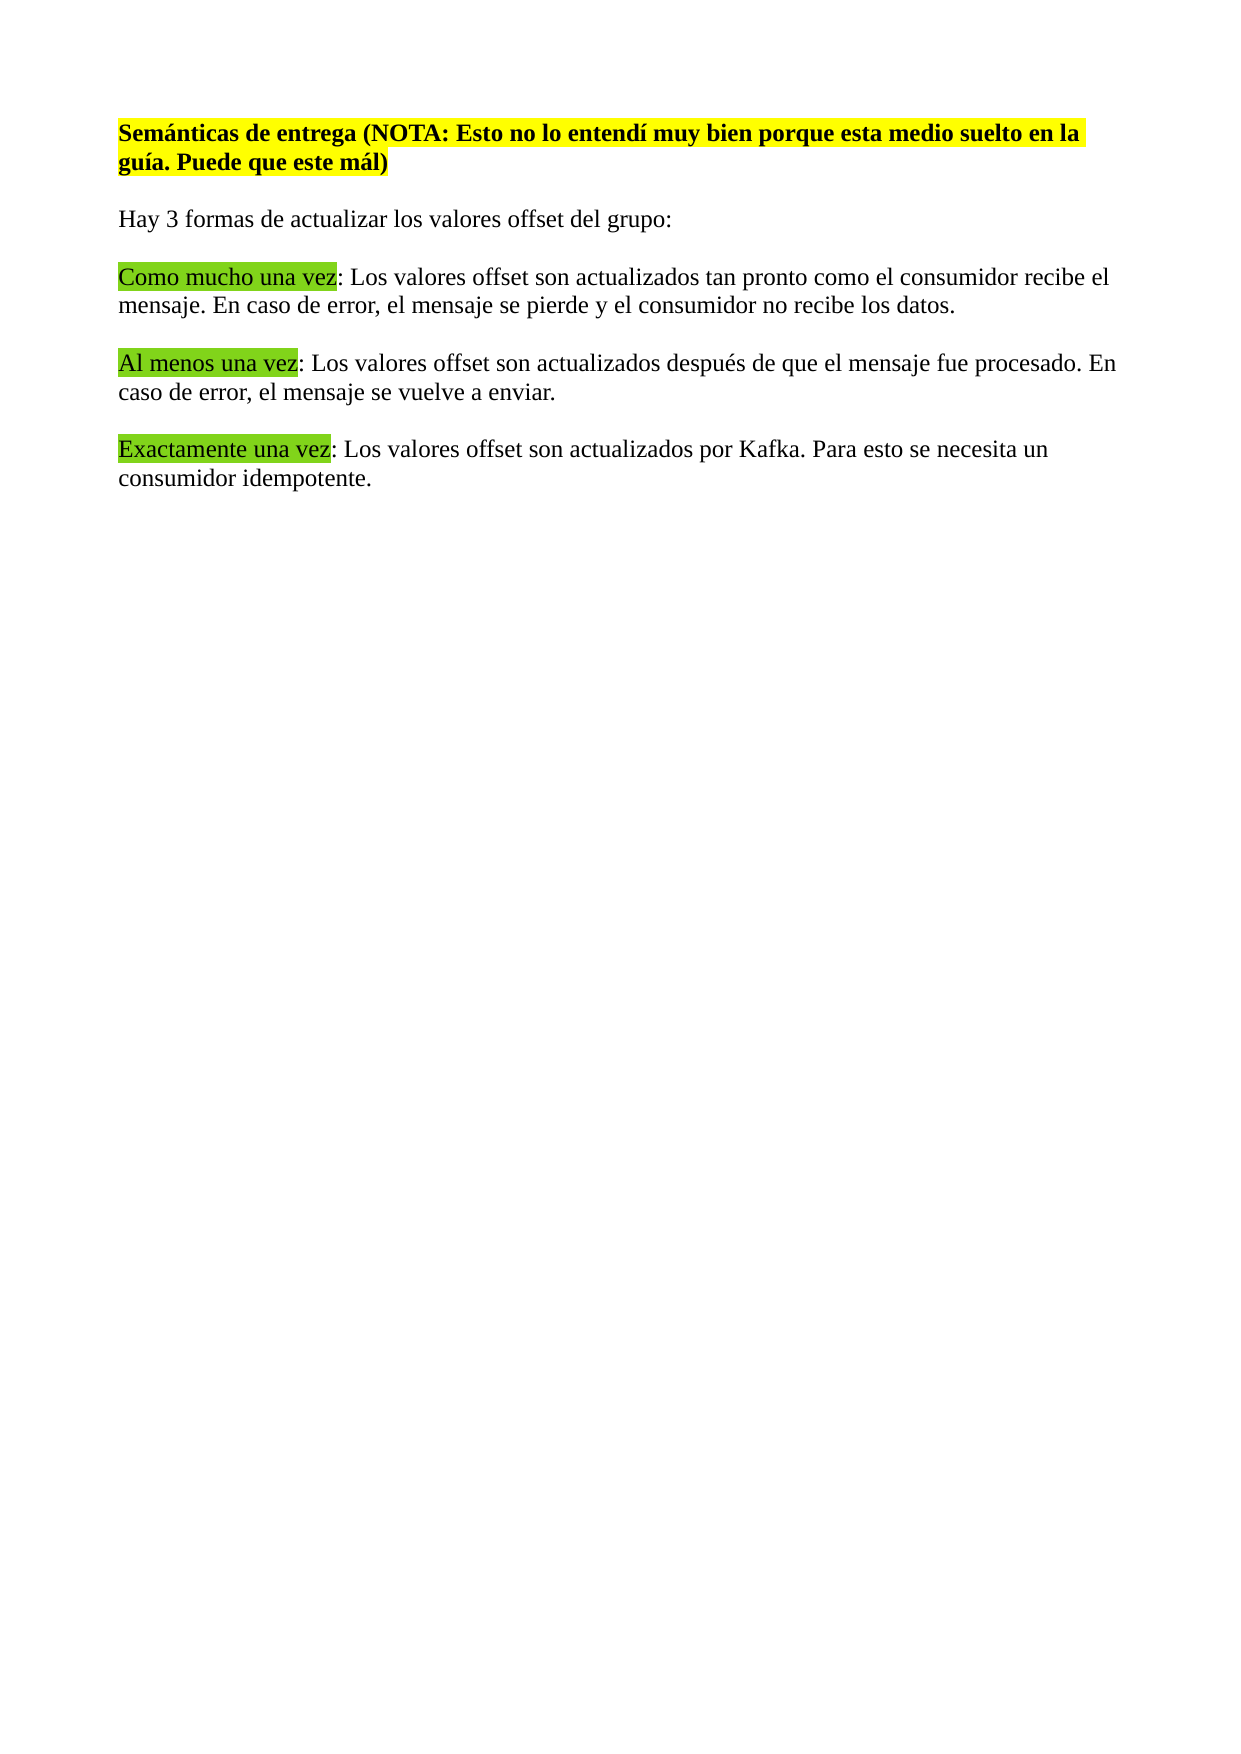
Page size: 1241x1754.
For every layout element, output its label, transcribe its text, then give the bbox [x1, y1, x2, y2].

text Semánticas de entrega (NOTA: Esto no lo entendí muy bien porque esta medio suelto en la guía. Puede que este mál) [118, 118, 1122, 176]
text Exactamente una vez: Los valores offset son actualizados por Kafka. Para esto se necesita un consumidor idempotente. [118, 434, 1122, 492]
text Al menos una vez: Los valores offset son actualizados después de que el mensaje fue procesado. En caso de error, el mensaje se vuelve a enviar. [118, 348, 1122, 406]
text Como mucho una vez: Los valores offset son actualizados tan pronto como el consumidor recibe el mensaje. En caso de error, el mensaje se pierde y el consumidor no recibe los datos. [118, 262, 1122, 319]
text Hay 3 formas de actualizar los valores offset del grupo: [118, 204, 1122, 233]
